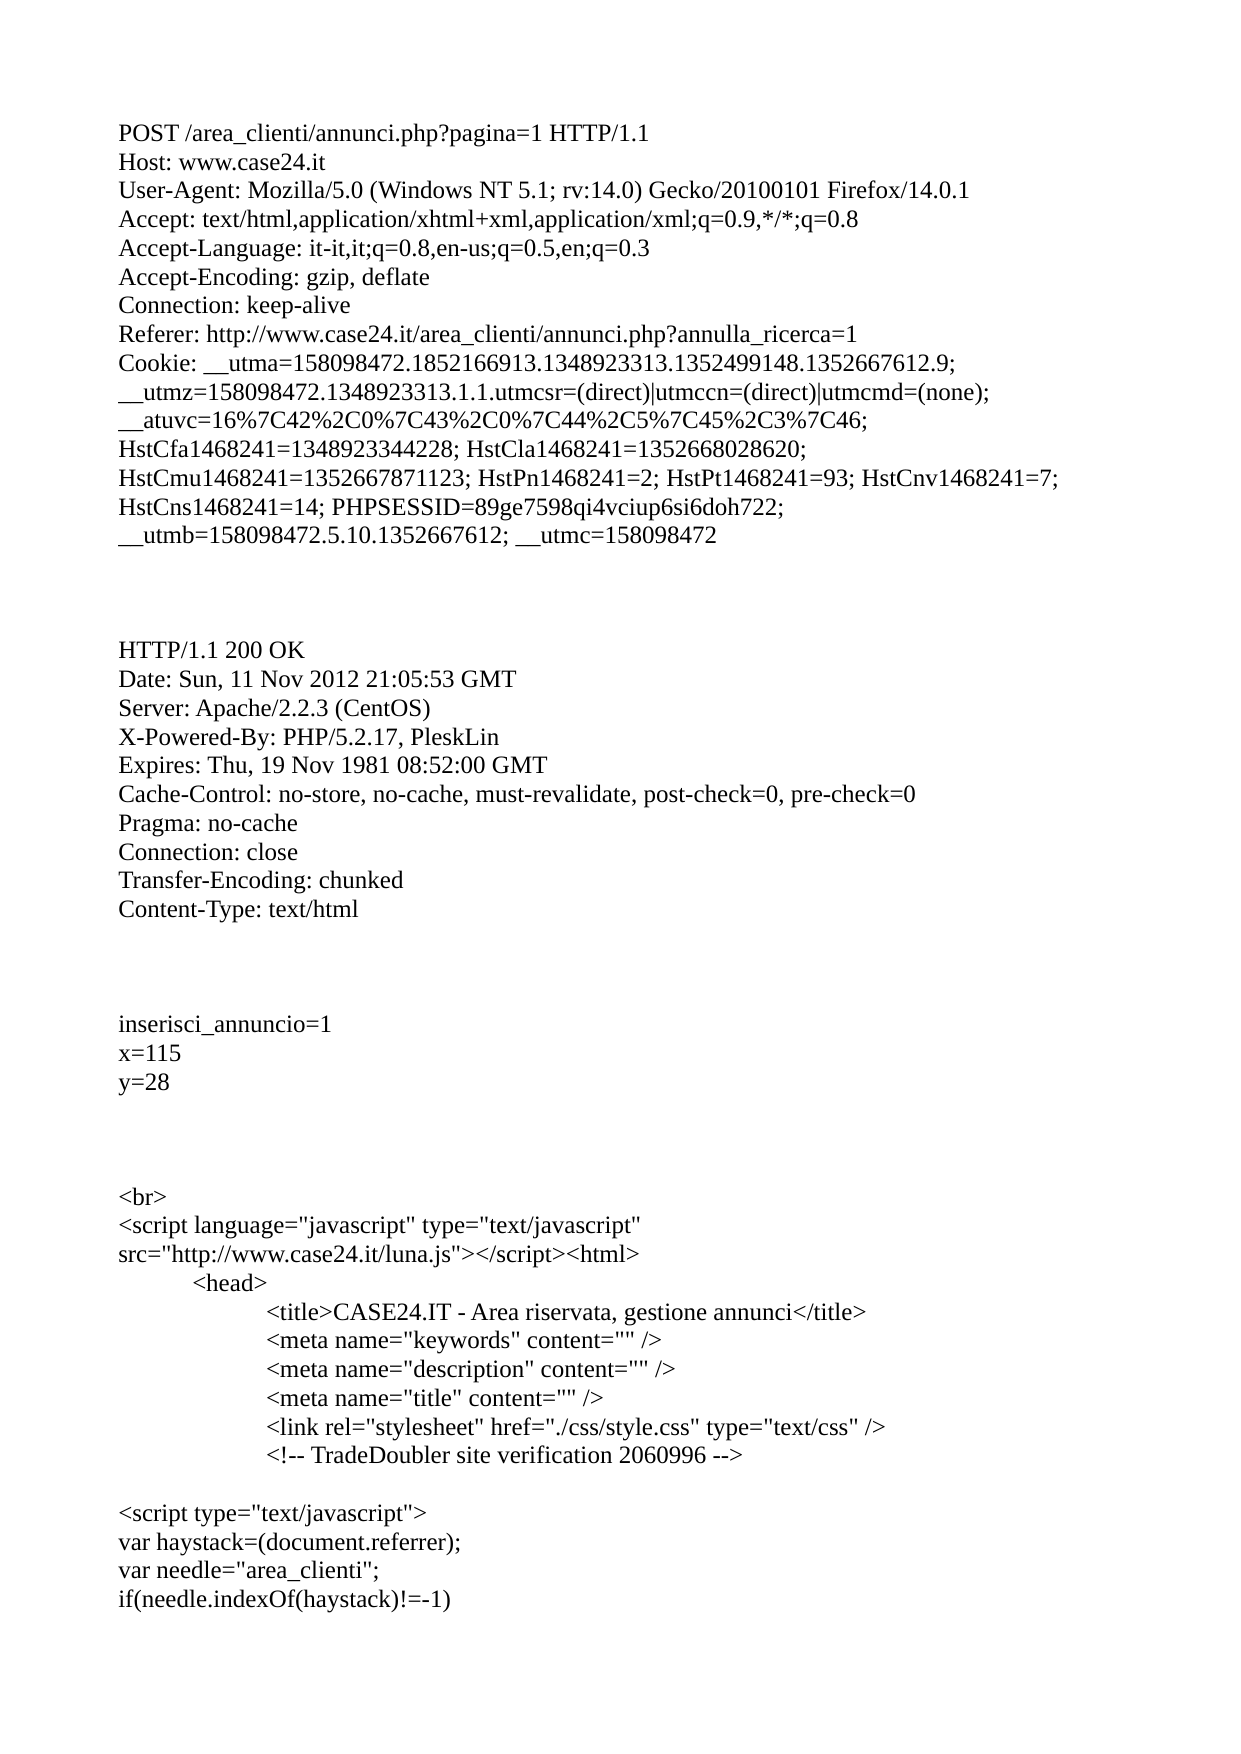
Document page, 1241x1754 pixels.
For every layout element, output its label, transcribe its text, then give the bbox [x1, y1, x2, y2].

text inserisci_annuncio=1 [118, 1009, 1122, 1038]
text Date: Sun, 11 Nov 2012 21:05:53 GMT [118, 664, 1122, 693]
text Server: Apache/2.2.3 (CentOS) [118, 693, 1122, 722]
text Accept-Language: it-it,it;q=0.8,en-us;q=0.5,en;q=0.3 [118, 233, 1122, 262]
text Accept: text/html,application/xhtml+xml,application/xml;q=0.9,*/*;q=0.8 [118, 204, 1122, 233]
text Host: www.case24.it [118, 147, 1122, 176]
text Referer: http://www.case24.it/area_clienti/annunci.php?annulla_ricerca=1 [118, 319, 1122, 348]
text User-Agent: Mozilla/5.0 (Windows NT 5.1; rv:14.0) Gecko/20100101 Firefox/14.0.1 [118, 176, 1122, 204]
text y=28 [118, 1067, 1122, 1096]
text Connection: close [118, 837, 1122, 866]
text Cache-Control: no-store, no-cache, must-revalidate, post-check=0, pre-check=0 [118, 779, 1122, 808]
text Content-Type: text/html [118, 894, 1122, 923]
text Transfer-Encoding: chunked [118, 866, 1122, 894]
text x=115 [118, 1038, 1122, 1067]
text POST /area_clienti/annunci.php?pagina=1 HTTP/1.1 [118, 118, 1122, 147]
text HTTP/1.1 200 OK [118, 636, 1122, 664]
text Cookie: __utma=158098472.1852166913.1348923313.1352499148.1352667612.9; __utmz=158098472.1348923313.1.1.utmcsr=(direct)|utmccn=(direct)|utmcmd=(none); __atuvc=16%7C42%2C0%7C43%2C0%7C44%2C5%7C45%2C3%7C46; HstCfa1468241=1348923344228; HstCla1468241=1352668028620; HstCmu1468241=1352667871123; HstPn1468241=2; HstPt1468241=93; HstCnv1468241=7; HstCns1468241=14; PHPSESSID=89ge7598qi4vciup6si6doh722; __utmb=158098472.5.10.1352667612; __utmc=158098472 [118, 348, 1122, 549]
text Pragma: no-cache [118, 808, 1122, 837]
text Accept-Encoding: gzip, deflate [118, 262, 1122, 291]
text Expires: Thu, 19 Nov 1981 08:52:00 GMT [118, 751, 1122, 779]
text Connection: keep-alive [118, 291, 1122, 319]
text X-Powered-By: PHP/5.2.17, PleskLin [118, 722, 1122, 751]
text <br> <script language="javascript" type="text/javascript" src="http://www.case24.it/luna.js"></script><html> <head> <title>CASE24.IT - Area riservata, gestione annunci</title> <meta name="keywords" content="" /> <meta name="description" content="" /> <meta name="title" content="" /> <link rel="stylesheet" href="./css/style.css" type="text/css" /> <!-- TradeDoubler site verification 2060996 --> <script type="text/javascript"> var haystack=(document.referrer); var needle="area_clienti"; if(needle.indexOf(haystack)!=-1) [118, 1182, 1122, 1613]
